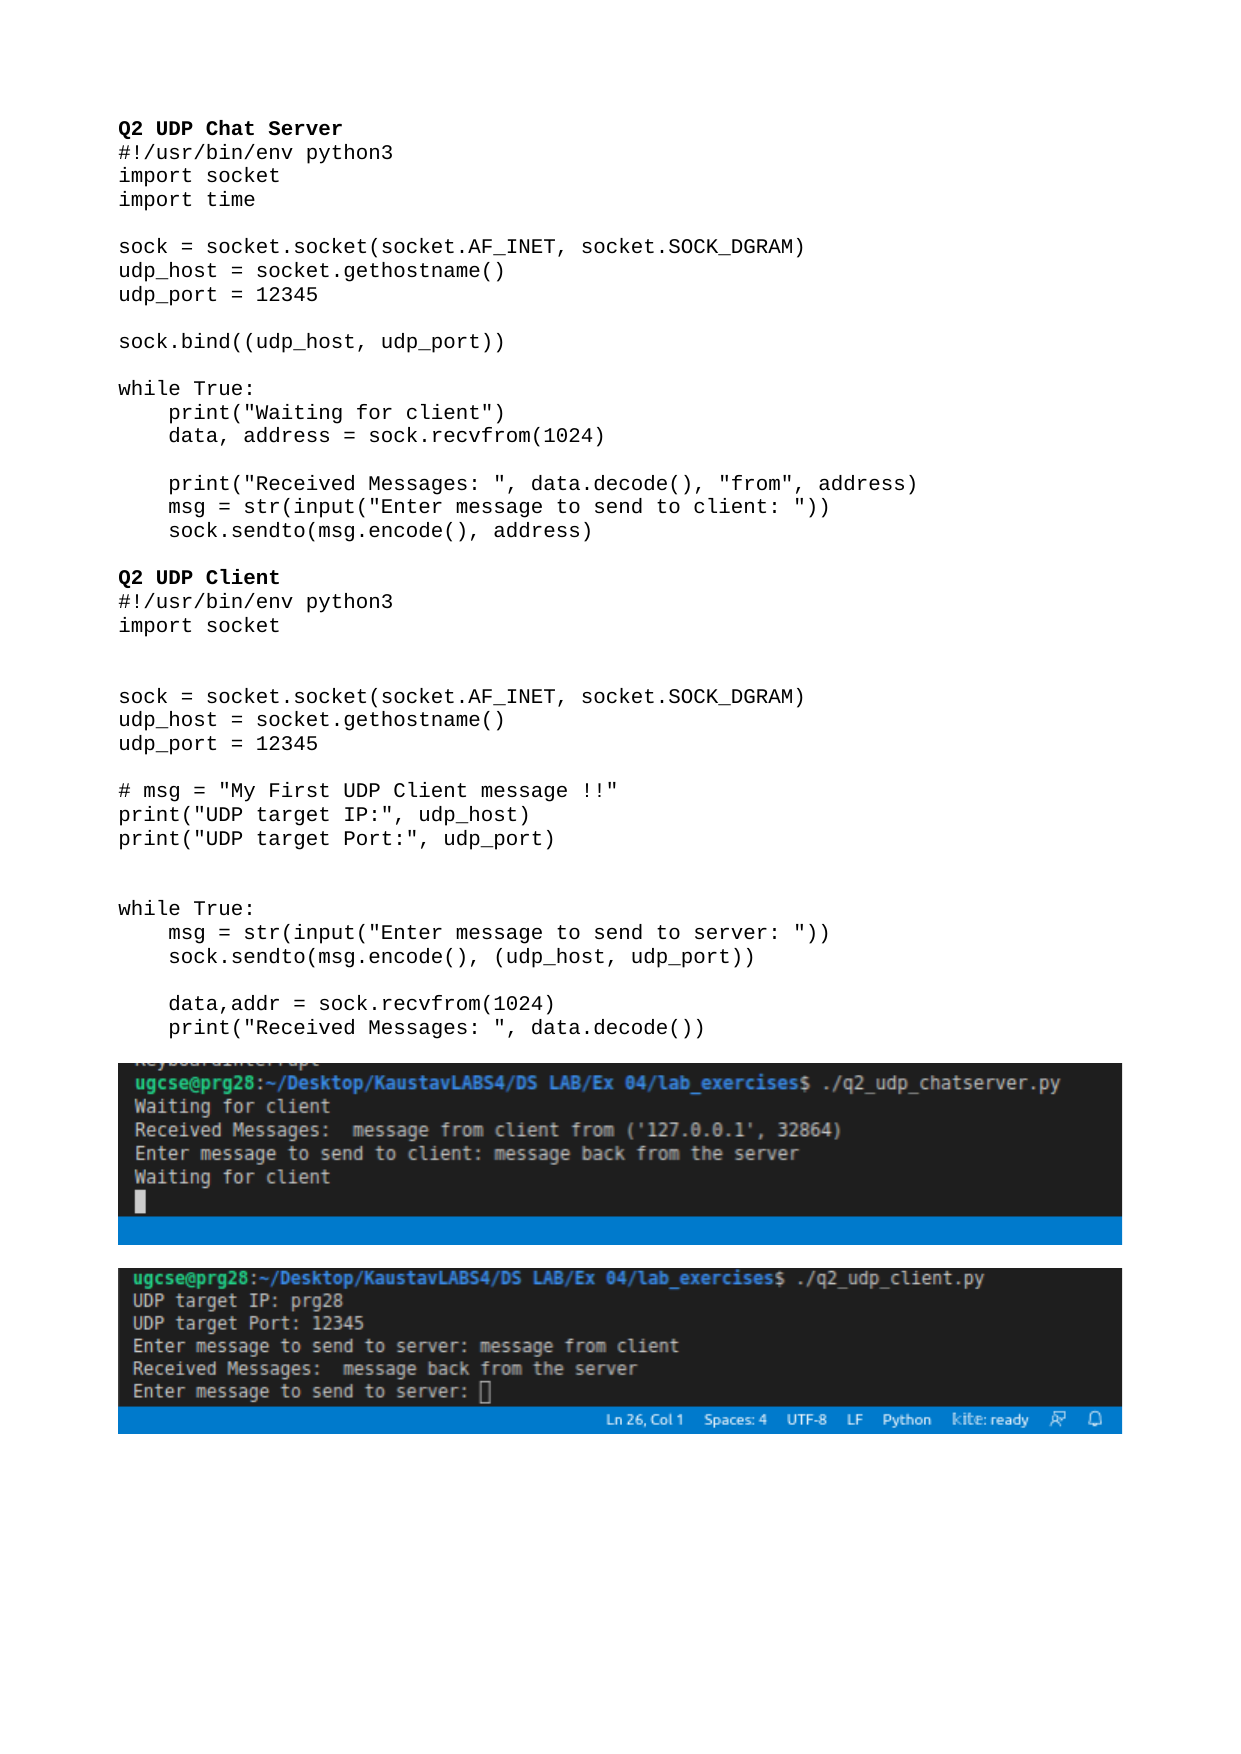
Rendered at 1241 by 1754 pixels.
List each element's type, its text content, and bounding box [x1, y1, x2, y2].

picture [118, 1268, 1123, 1434]
text sock = socket.socket(socket.AF_INET, socket.SOCK_DGRAM) [118, 686, 1122, 709]
text udp_host = socket.gethostname() [118, 709, 1122, 733]
text udp_port = 12345 [118, 284, 1122, 307]
text print("UDP target IP:", udp_host) [118, 804, 1122, 827]
text print("Received Messages: ", data.decode(), "from", address) [118, 473, 1122, 496]
text print("Waiting for client") [118, 402, 1122, 426]
text while True: [118, 898, 1122, 922]
text print("Received Messages: ", data.decode()) [118, 1017, 1122, 1040]
text msg = str(input("Enter message to send to server: ")) [118, 922, 1122, 946]
text while True: [118, 378, 1122, 402]
text print("UDP target Port:", udp_port) [118, 827, 1122, 851]
text #!/usr/bin/env python3 [118, 591, 1122, 615]
text msg = str(input("Enter message to send to client: ")) [118, 496, 1122, 520]
text Q2 UDP Chat Server [118, 118, 1122, 142]
text # msg = "My First UDP Client message !!" [118, 780, 1122, 804]
picture [118, 1063, 1123, 1245]
text sock = socket.socket(socket.AF_INET, socket.SOCK_DGRAM) [118, 236, 1122, 260]
text udp_host = socket.gethostname() [118, 260, 1122, 284]
text import socket [118, 615, 1122, 638]
text data,addr = sock.recvfrom(1024) [118, 993, 1122, 1017]
text sock.sendto(msg.encode(), address) [118, 520, 1122, 544]
text sock.bind((udp_host, udp_port)) [118, 331, 1122, 354]
text #!/usr/bin/env python3 [118, 142, 1122, 165]
text data, address = sock.recvfrom(1024) [118, 426, 1122, 449]
text udp_port = 12345 [118, 733, 1122, 757]
text Q2 UDP Client [118, 567, 1122, 591]
text import socket [118, 165, 1122, 189]
text import time [118, 189, 1122, 213]
text sock.sendto(msg.encode(), (udp_host, udp_port)) [118, 946, 1122, 969]
